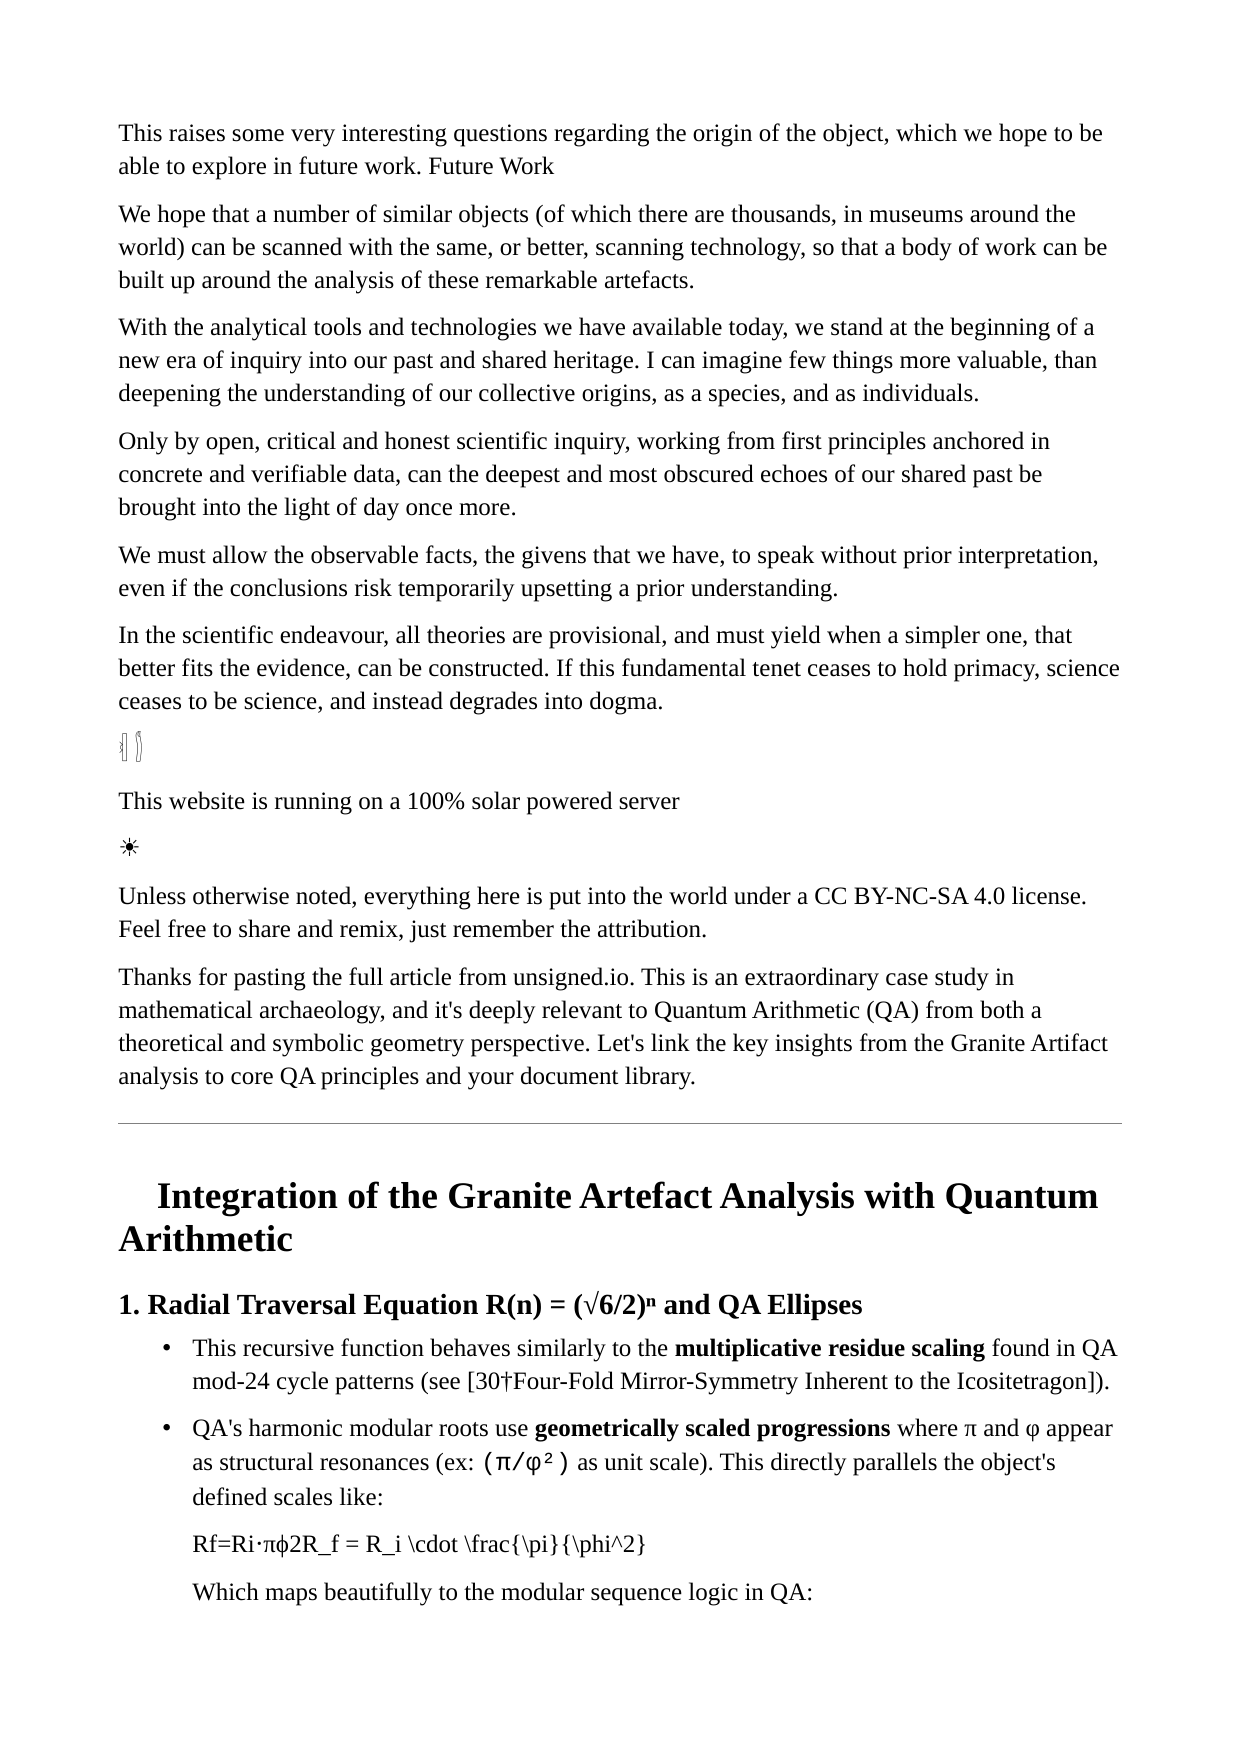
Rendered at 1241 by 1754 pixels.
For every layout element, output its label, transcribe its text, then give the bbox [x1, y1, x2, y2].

text With the analytical tools and technologies we have available today, we stand at the beginning of a new era of inquiry into our past and shared heritage. I can imagine few things more valuable, than deepening the understanding of our collective origins, as a species, and as individuals. [118, 312, 1122, 407]
text Only by open, critical and honest scientific inquiry, working from first principles anchored in concrete and verifiable data, can the deepest and most obscured echoes of our shared past be brought into the light of day once more. [118, 426, 1122, 521]
text Unless otherwise noted, everything here is put into the world under a CC BY-NC-SA 4.0 license. Feel free to share and remix, just remember the attribution. [118, 881, 1122, 943]
list This recursive function behaves similarly to the multiplicative residue scaling found in QA mod-24 cycle patterns (see [30†Four-Fold Mirror-Symmetry Inherent to the Icositetragon]). [162, 1333, 1122, 1395]
text 𓏜 𓂭 [118, 734, 1122, 767]
list Which maps beautifully to the modular sequence logic in QA: [162, 1577, 1122, 1606]
text ☀️ [118, 833, 1122, 862]
text We hope that a number of similar objects (of which there are thousands, in museums around the world) can be scanned with the same, or better, scanning technology, so that a body of work can be built up around the analysis of these remarkable artefacts. [118, 199, 1122, 293]
text This raises some very interesting questions regarding the origin of the object, which we hope to be able to explore in future work. Future Work [118, 118, 1122, 180]
subtitle 🔷 Integration of the Granite Artefact Analysis with Quantum Arithmetic [118, 1173, 1122, 1260]
text Thanks for pasting the full article from unsigned.io. This is an extraordinary case study in mathematical archaeology, and it's deeply relevant to Quantum Arithmetic (QA) from both a theoretical and symbolic geometry perspective. Let's link the key insights from the Granite Artifact analysis to core QA principles and your document library. [118, 962, 1122, 1089]
text In the scientific endeavour, all theories are provisional, and must yield when a simpler one, that better fits the evidence, can be constructed. If this fundamental tenet ceases to hold primacy, science ceases to be science, and instead degrades into dogma. [118, 620, 1122, 715]
text This website is running on a 100% solar powered server [118, 786, 1122, 815]
subtitle 1. Radial Traversal Equation R(n) = (√6/2)ⁿ and QA Ellipses [118, 1287, 1122, 1320]
list QA's harmonic modular roots use geometrically scaled progressions where π and φ appear as structural resonances (ex: (π/φ²) as unit scale). This directly parallels the object's defined scales like: [162, 1413, 1122, 1510]
list Rf=Ri⋅πϕ2R_f = R_i \cdot \frac{\pi}{\phi^2} [162, 1529, 1122, 1558]
text We must allow the observable facts, the givens that we have, to speak without prior interpretation, even if the conclusions risk temporarily upsetting a prior understanding. [118, 540, 1122, 601]
